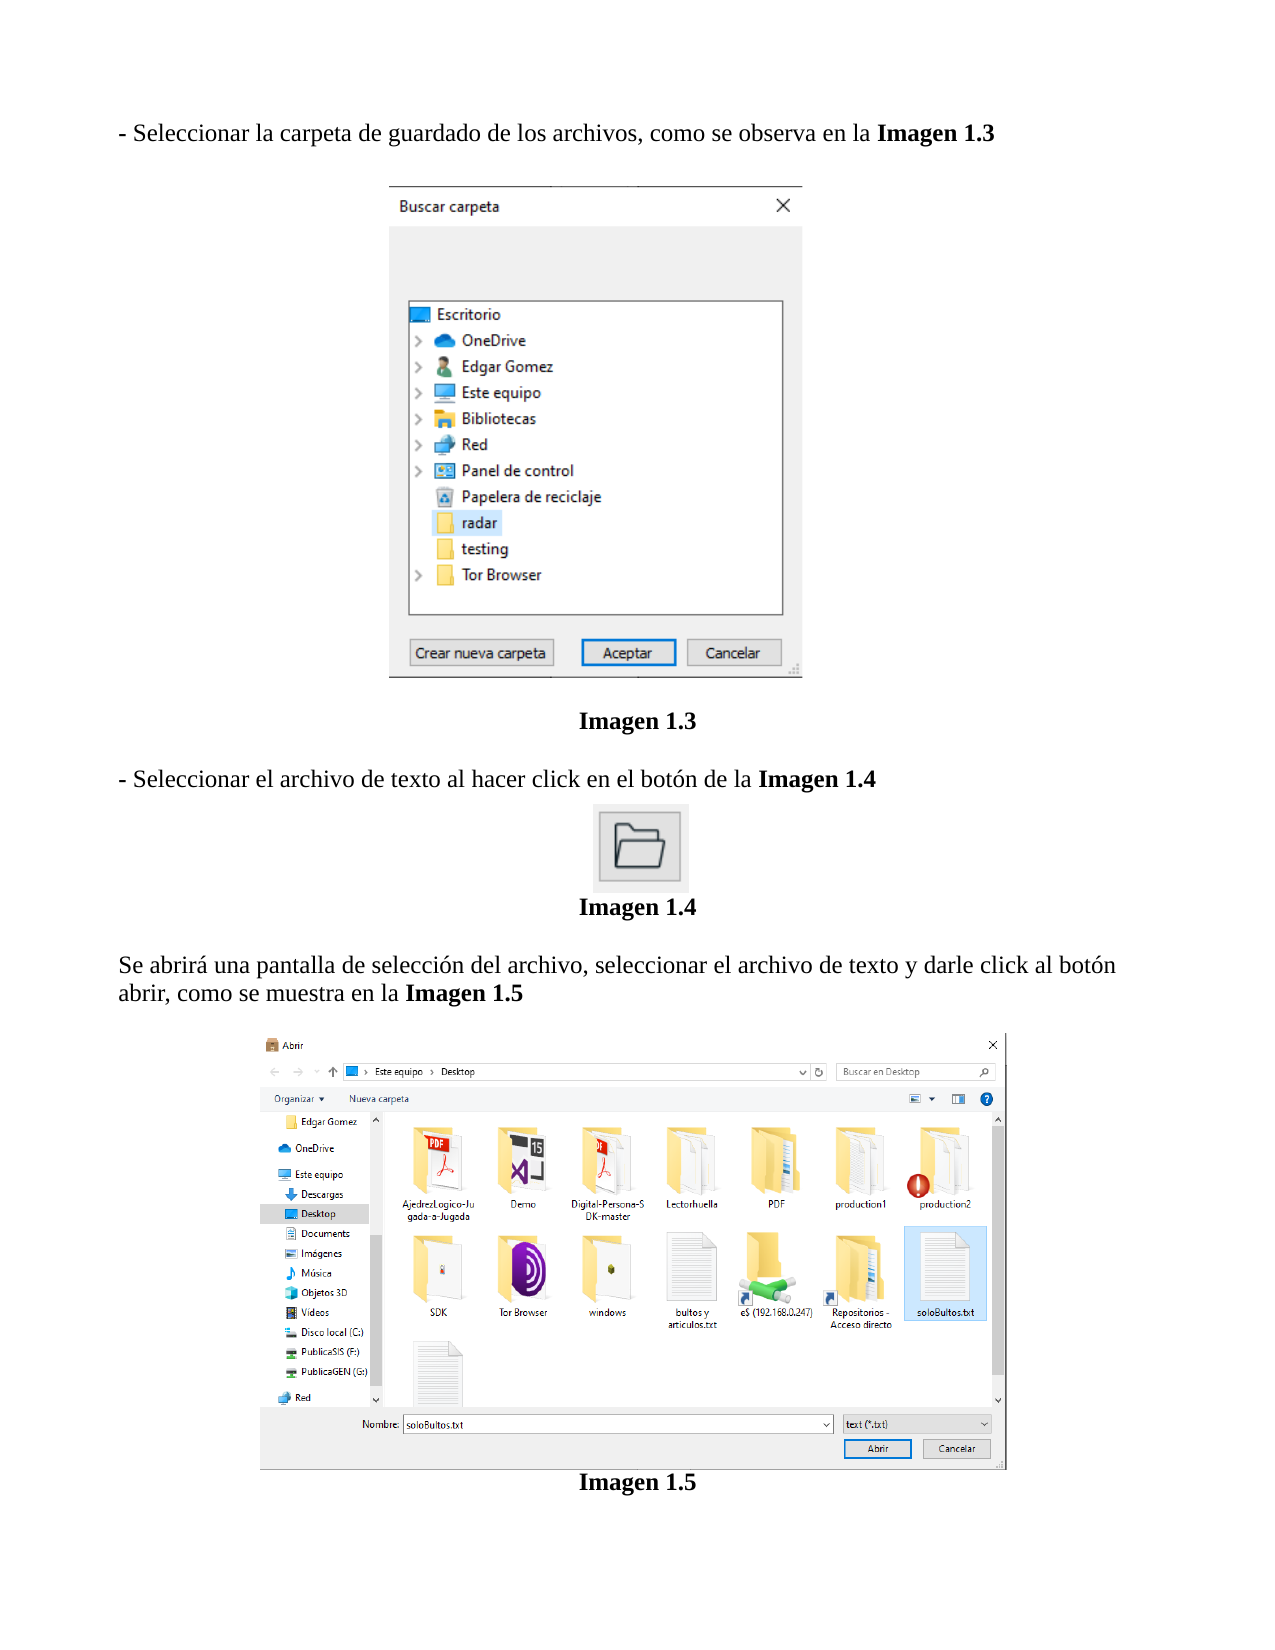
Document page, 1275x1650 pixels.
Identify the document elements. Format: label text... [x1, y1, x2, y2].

text Imagen 1.5 [118, 1467, 1157, 1496]
picture [260, 1033, 1007, 1470]
text - Seleccionar el archivo de texto al hacer click en el botón de la Imagen 1.4 [118, 764, 1157, 793]
text Se abrirá una pantalla de selección del archivo, seleccionar el archivo de texto y darle click al botón abrir, como se muestra en la Imagen 1.5 [118, 950, 1157, 1007]
text - Seleccionar la carpeta de guardado de los archivos, como se observa en la Imagen 1.3 [118, 118, 1157, 147]
picture [389, 186, 803, 678]
text Imagen 1.4 [118, 793, 1157, 921]
picture [593, 804, 689, 893]
text Imagen 1.3 [118, 706, 1157, 735]
